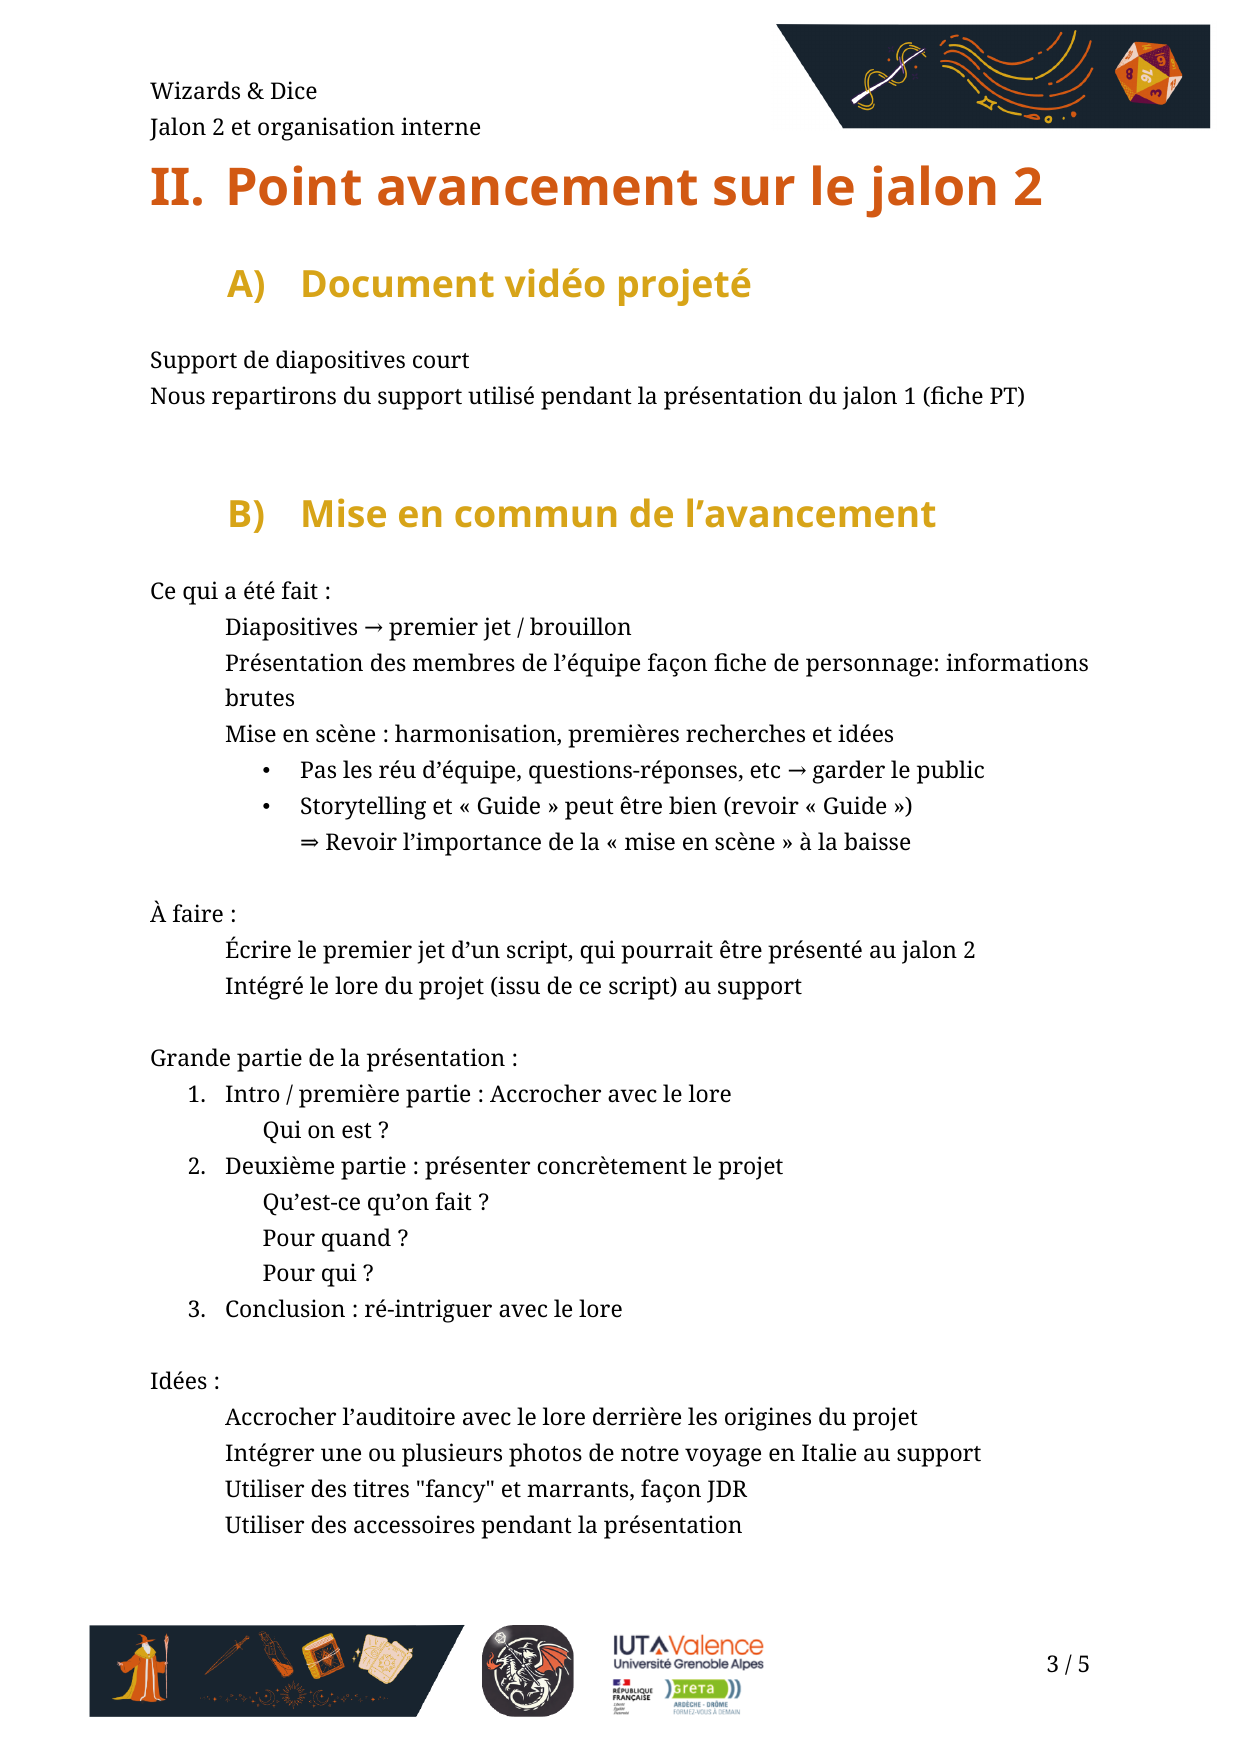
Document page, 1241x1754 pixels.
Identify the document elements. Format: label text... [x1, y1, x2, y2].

text Grande partie de la présentation : [150, 1042, 1090, 1073]
text Utiliser des accessoires pendant la présentation [225, 1509, 1090, 1540]
subtitle Mise en commun de l’avancement [227, 488, 1090, 539]
text Présentation des membres de l’équipe façon fiche de personnage: informations brutes [225, 646, 1090, 714]
text Utiliser des titres "fancy" et marrants, façon JDR [225, 1473, 1090, 1504]
text Idées : [150, 1365, 1090, 1396]
text Mise en scène : harmonisation, premières recherches et idées [225, 718, 1090, 749]
text Écrire le premier jet d’un script, qui pourrait être présenté au jalon 2 [225, 934, 1090, 965]
list Pas les réu d’équipe, questions-réponses, etc → garder le public [262, 754, 1090, 786]
list Conclusion : ré-intriguer avec le lore [187, 1293, 1090, 1324]
subtitle Document vidéo projeté [227, 257, 1090, 308]
subtitle Point avancement sur le jalon 2 [150, 150, 1090, 221]
list Qui on est ? [225, 1114, 1090, 1145]
list Deuxième partie : présenter concrètement le projet [187, 1149, 1090, 1181]
text Support de diapositives court [150, 344, 1090, 375]
list Storytelling et « Guide » peut être bien (revoir « Guide ») [262, 790, 1090, 821]
text Intégré le lore du projet (issu de ce script) au support [225, 970, 1090, 1001]
list Pour qui ? [225, 1257, 1090, 1289]
text Accrocher l’auditoire avec le lore derrière les origines du projet [225, 1401, 1090, 1432]
picture [81, 1614, 788, 1726]
text Diapositives → premier jet / brouillon [225, 611, 1090, 642]
text Intégrer une ou plusieurs photos de notre voyage en Italie au support [225, 1437, 1090, 1468]
list Intro / première partie : Accrocher avec le lore [187, 1078, 1090, 1109]
text Ce qui a été fait : [150, 574, 1090, 606]
list ⇒ Revoir l’importance de la « mise en scène » à la baisse [262, 826, 1090, 857]
list Qu’est-ce qu’on fait ? [225, 1186, 1090, 1217]
text À faire : [150, 898, 1090, 929]
picture [771, 21, 1218, 131]
list Pour quand ? [225, 1221, 1090, 1253]
text Nous repartirons du support utilisé pendant la présentation du jalon 1 (fiche PT) [150, 380, 1090, 411]
